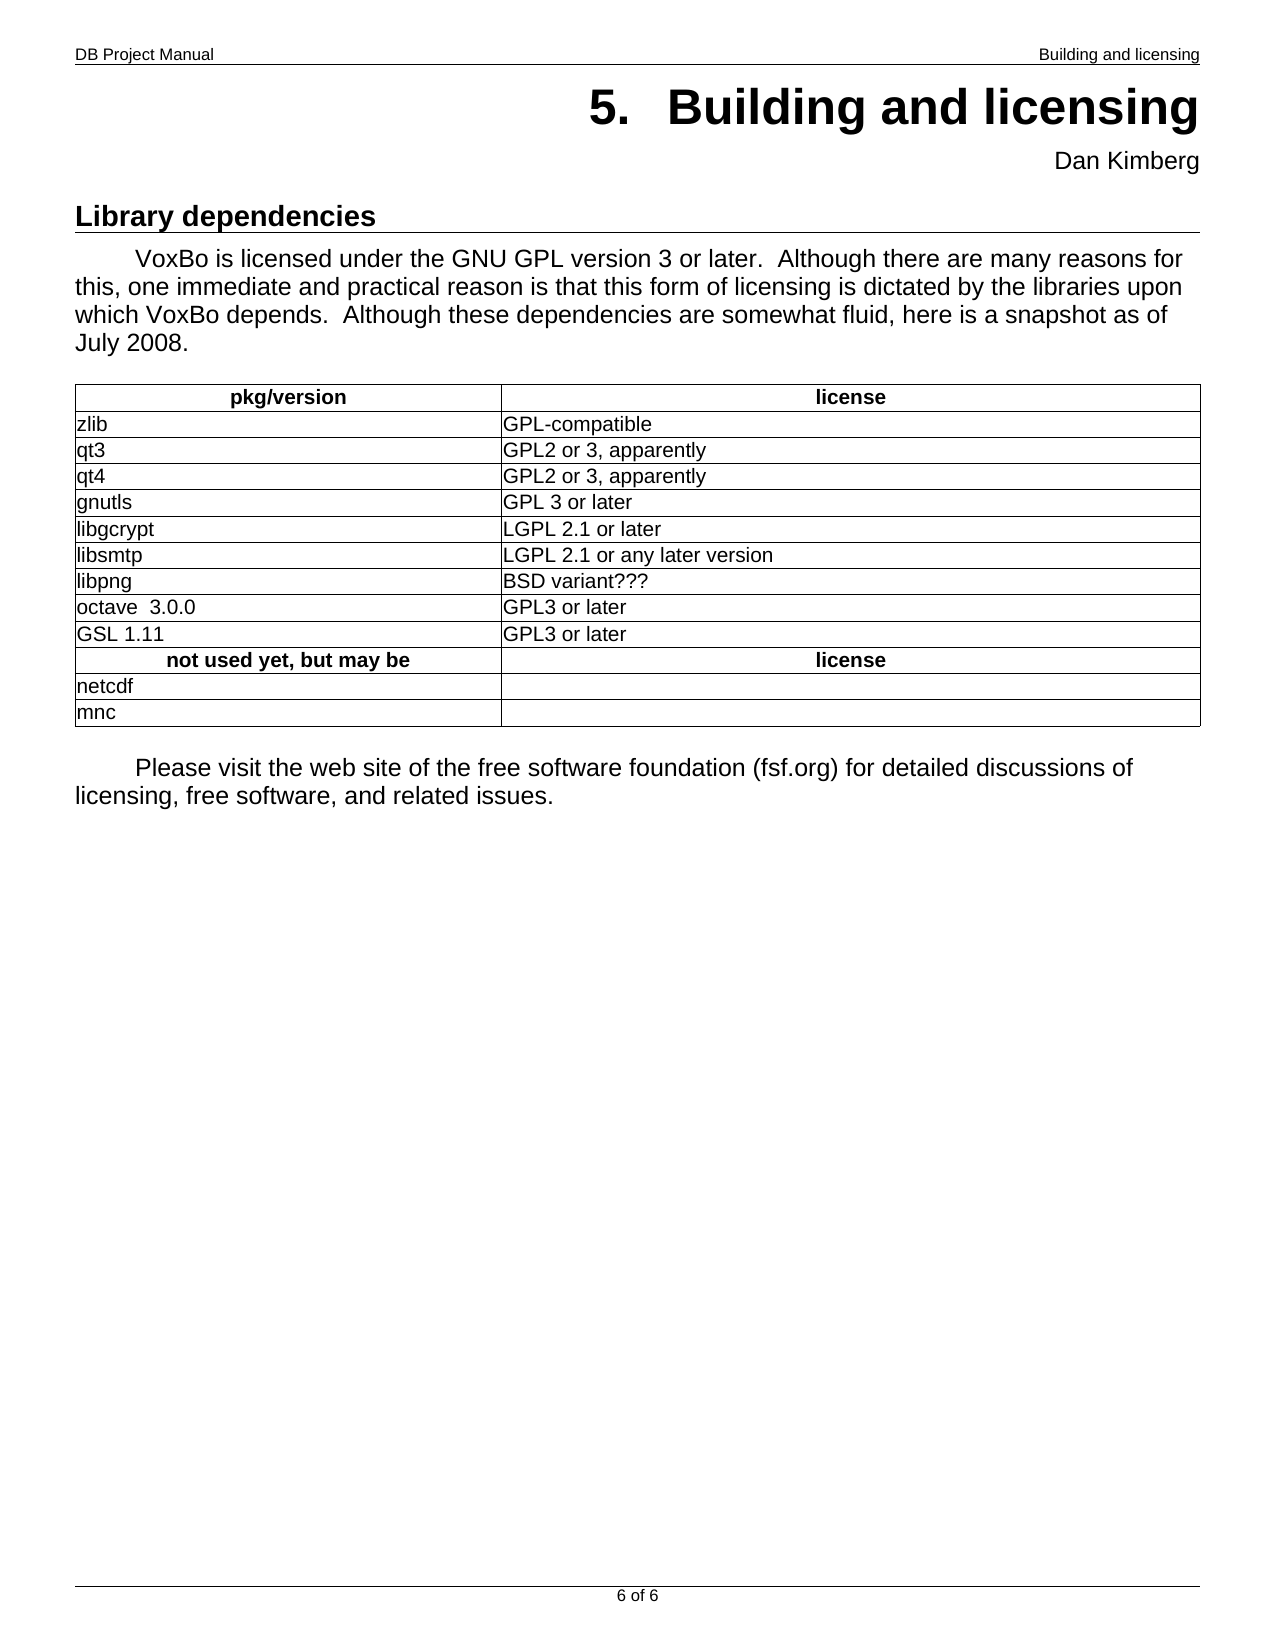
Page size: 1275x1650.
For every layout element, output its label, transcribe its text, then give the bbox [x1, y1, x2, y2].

table_cell qt3 [76, 438, 501, 463]
table_cell GPL2 or 3, apparently [502, 464, 1200, 489]
table_cell GPL3 or later [502, 595, 1200, 621]
table_cell octave 3.0.0 [76, 595, 501, 621]
table_cell [502, 674, 1200, 699]
table_cell zlib [76, 412, 501, 437]
text Please visit the web site of the free software foundation (fsf.org) for detailed discussions of licensing, free software, and related issues. [75, 753, 1200, 809]
subtitle Library dependencies [75, 199, 1200, 232]
table_cell GPL-compatible [502, 412, 1200, 437]
table_cell not used yet, but may be [76, 648, 501, 673]
table_cell LGPL 2.1 or any later version [502, 543, 1200, 568]
table_cell GPL 3 or later [502, 490, 1200, 516]
table_cell gnutls [76, 490, 501, 516]
subtitle Building and licensing [525, 79, 1200, 134]
table_cell license [502, 648, 1200, 673]
table_cell mnc [76, 700, 501, 726]
table_cell LGPL 2.1 or later [502, 517, 1200, 542]
text Dan Kimberg [75, 147, 1200, 174]
table_cell GSL 1.11 [76, 622, 501, 647]
table_cell libpng [76, 569, 501, 594]
table_cell netcdf [76, 674, 501, 699]
table_header license [502, 385, 1200, 411]
table_header pkg/version [76, 385, 501, 411]
table_cell qt4 [76, 464, 501, 489]
table_cell GPL2 or 3, apparently [502, 438, 1200, 463]
table_cell libsmtp [76, 543, 501, 568]
table_cell [502, 700, 1200, 726]
table_cell libgcrypt [76, 517, 501, 542]
table_cell GPL3 or later [502, 622, 1200, 647]
table_cell BSD variant??? [502, 569, 1200, 594]
text VoxBo is licensed under the GNU GPL version 3 or later. Although there are many reasons for this, one immediate and practical reason is that this form of licensing is dictated by the libraries upon which VoxBo depends. Although these dependencies are somewhat fluid, here is a snapshot as of July 2008. [75, 245, 1200, 356]
